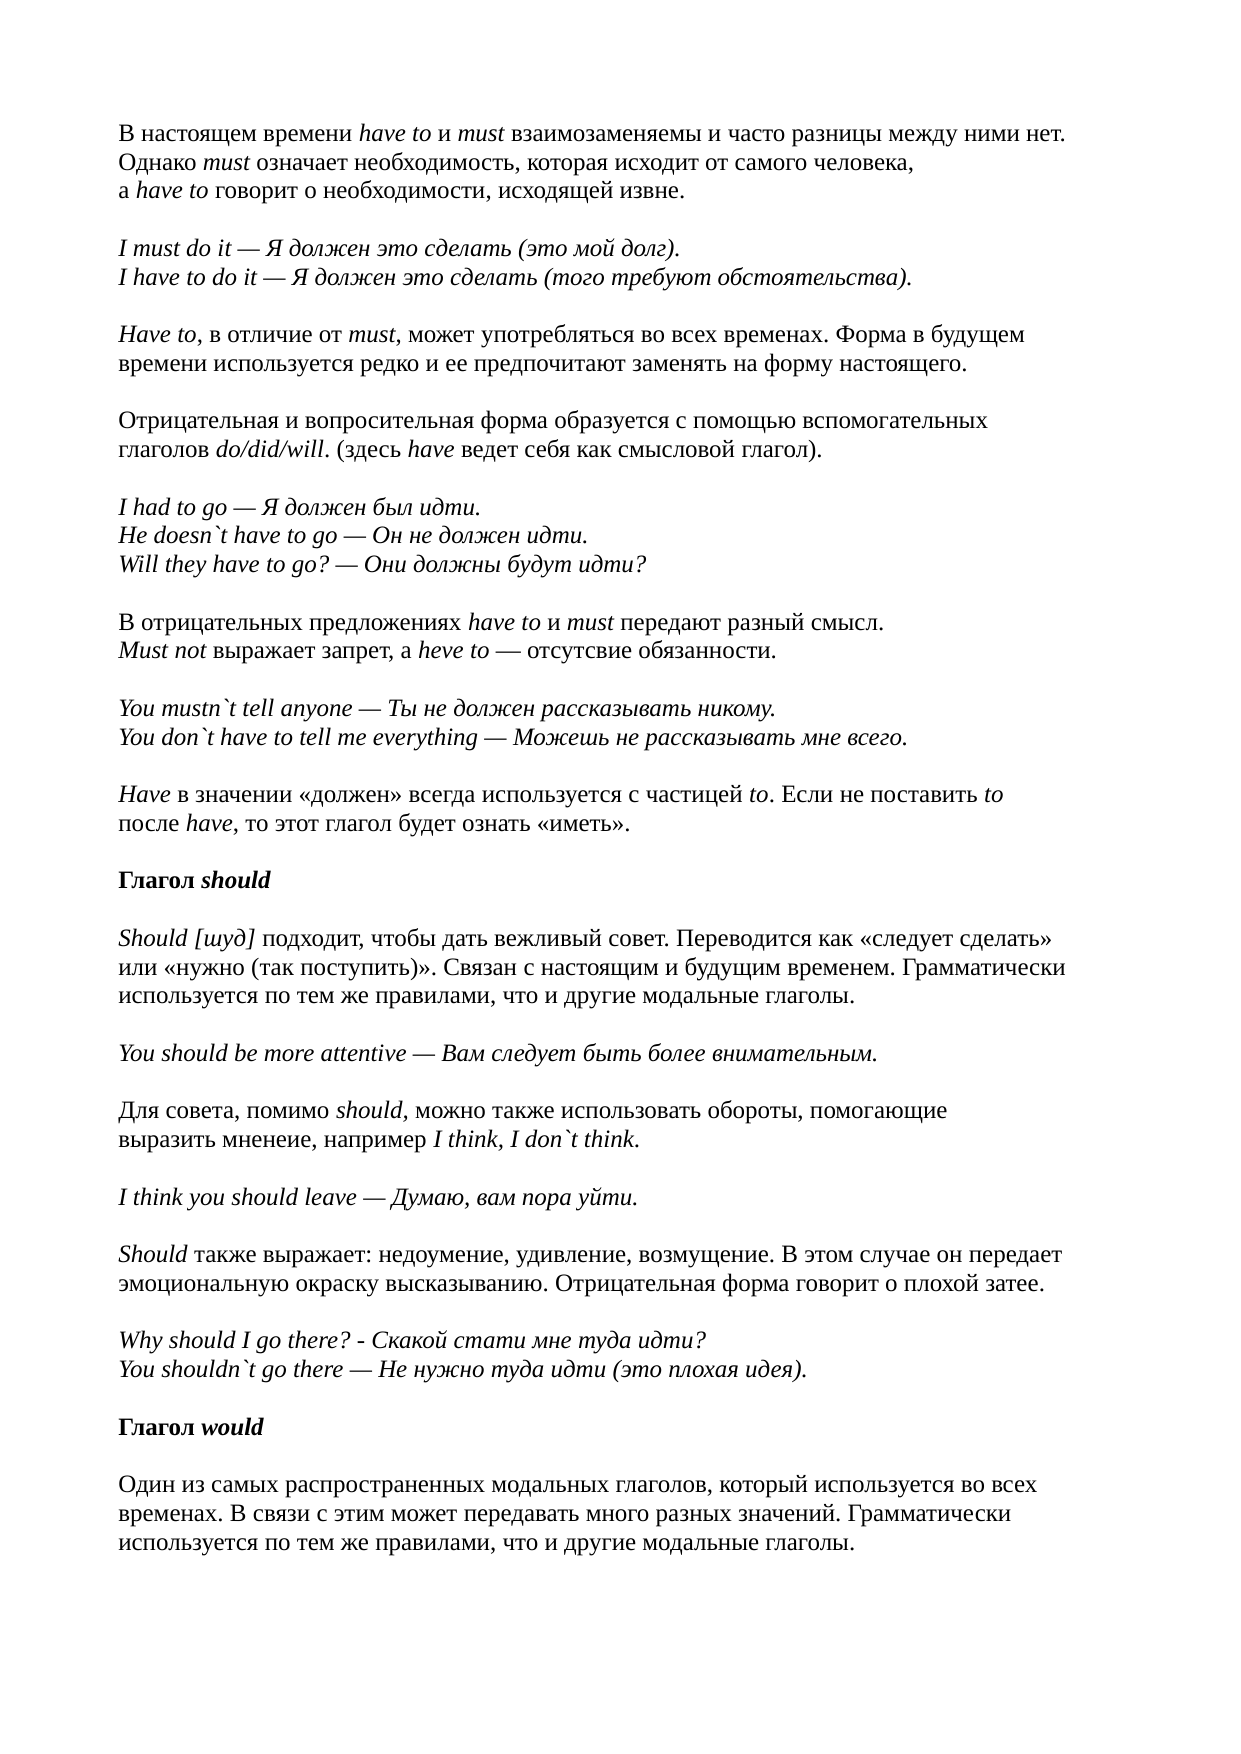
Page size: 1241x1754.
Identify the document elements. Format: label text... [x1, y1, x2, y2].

text а have to говорит о необходимости, исходящей извне. [118, 176, 1122, 204]
text Should также выражает: недоумение, удивление, возмущение. В этом случае он передает эмоциональную окраску высказыванию. Отрицательная форма говорит о плохой затее. [118, 1239, 1122, 1297]
text Однако must означает необходимость, которая исходит от самого человека, [118, 147, 1122, 176]
text времени используется редко и ее предпочитают заменять на форму настоящего. [118, 348, 1122, 377]
text Отрицательная и вопросительная форма образуется с помощью вспомогательных [118, 406, 1122, 434]
text Will they have to go? — Они должны будут идти? [118, 549, 1122, 578]
text You should be more attentive — Вам следует быть более внимательным. [118, 1038, 1122, 1067]
text В отрицательных предложениях have to и must передают разный смысл. [118, 607, 1122, 636]
text Must not выражает запрет, а heve to — отсутсвие обязанности. [118, 636, 1122, 664]
text I had to go — Я должен был идти. [118, 492, 1122, 521]
text I must do it — Я должен это сделать (это мой долг). [118, 233, 1122, 262]
text Один из самых распространенных модальных глаголов, который используется во всех временах. В связи с этим может передавать много разных значений. Грамматически используется по тем же правилами, что и другие модальные глаголы. [118, 1469, 1122, 1556]
text Why should I go there? - Скакой стати мне туда идти? [118, 1326, 1122, 1354]
text В настоящем времени have to и must взаимозаменяемы и часто разницы между ними нет. [118, 118, 1122, 147]
text выразить мненеие, например I think, I don`t think. [118, 1124, 1122, 1153]
text Глагол should [118, 866, 1122, 894]
text I think you should leave — Думаю, вам пора уйти. [118, 1182, 1122, 1211]
text Have to, в отличие от must, может употребляться во всех временах. Форма в будущем [118, 319, 1122, 348]
text Have в значении «должен» всегда используется с частицей to. Если не поставить to [118, 779, 1122, 808]
text Should [шуд] подходит, чтобы дать вежливый совет. Переводится как «следует сделать» [118, 923, 1122, 952]
text после have, то этот глагол будет ознать «иметь». [118, 808, 1122, 837]
text You don`t have to tell me everything — Можешь не рассказывать мне всего. [118, 722, 1122, 751]
text I have to do it — Я должен это сделать (того требуют обстоятельства). [118, 262, 1122, 291]
text глаголов do/did/will. (здесь have ведет себя как смысловой глагол). [118, 434, 1122, 463]
text He doesn`t have to go — Он не должен идти. [118, 521, 1122, 549]
text You mustn`t tell anyone — Ты не должен рассказывать никому. [118, 693, 1122, 722]
text Глагол would [118, 1412, 1122, 1441]
text You shouldn`t go there — Не нужно туда идти (это плохая идея). [118, 1354, 1122, 1383]
text или «нужно (так поступить)». Связан с настоящим и будущим временем. Грамматически используется по тем же правилами, что и другие модальные глаголы. [118, 952, 1122, 1009]
text Для совета, помимо should, можно также использовать обороты, помогающие [118, 1096, 1122, 1124]
